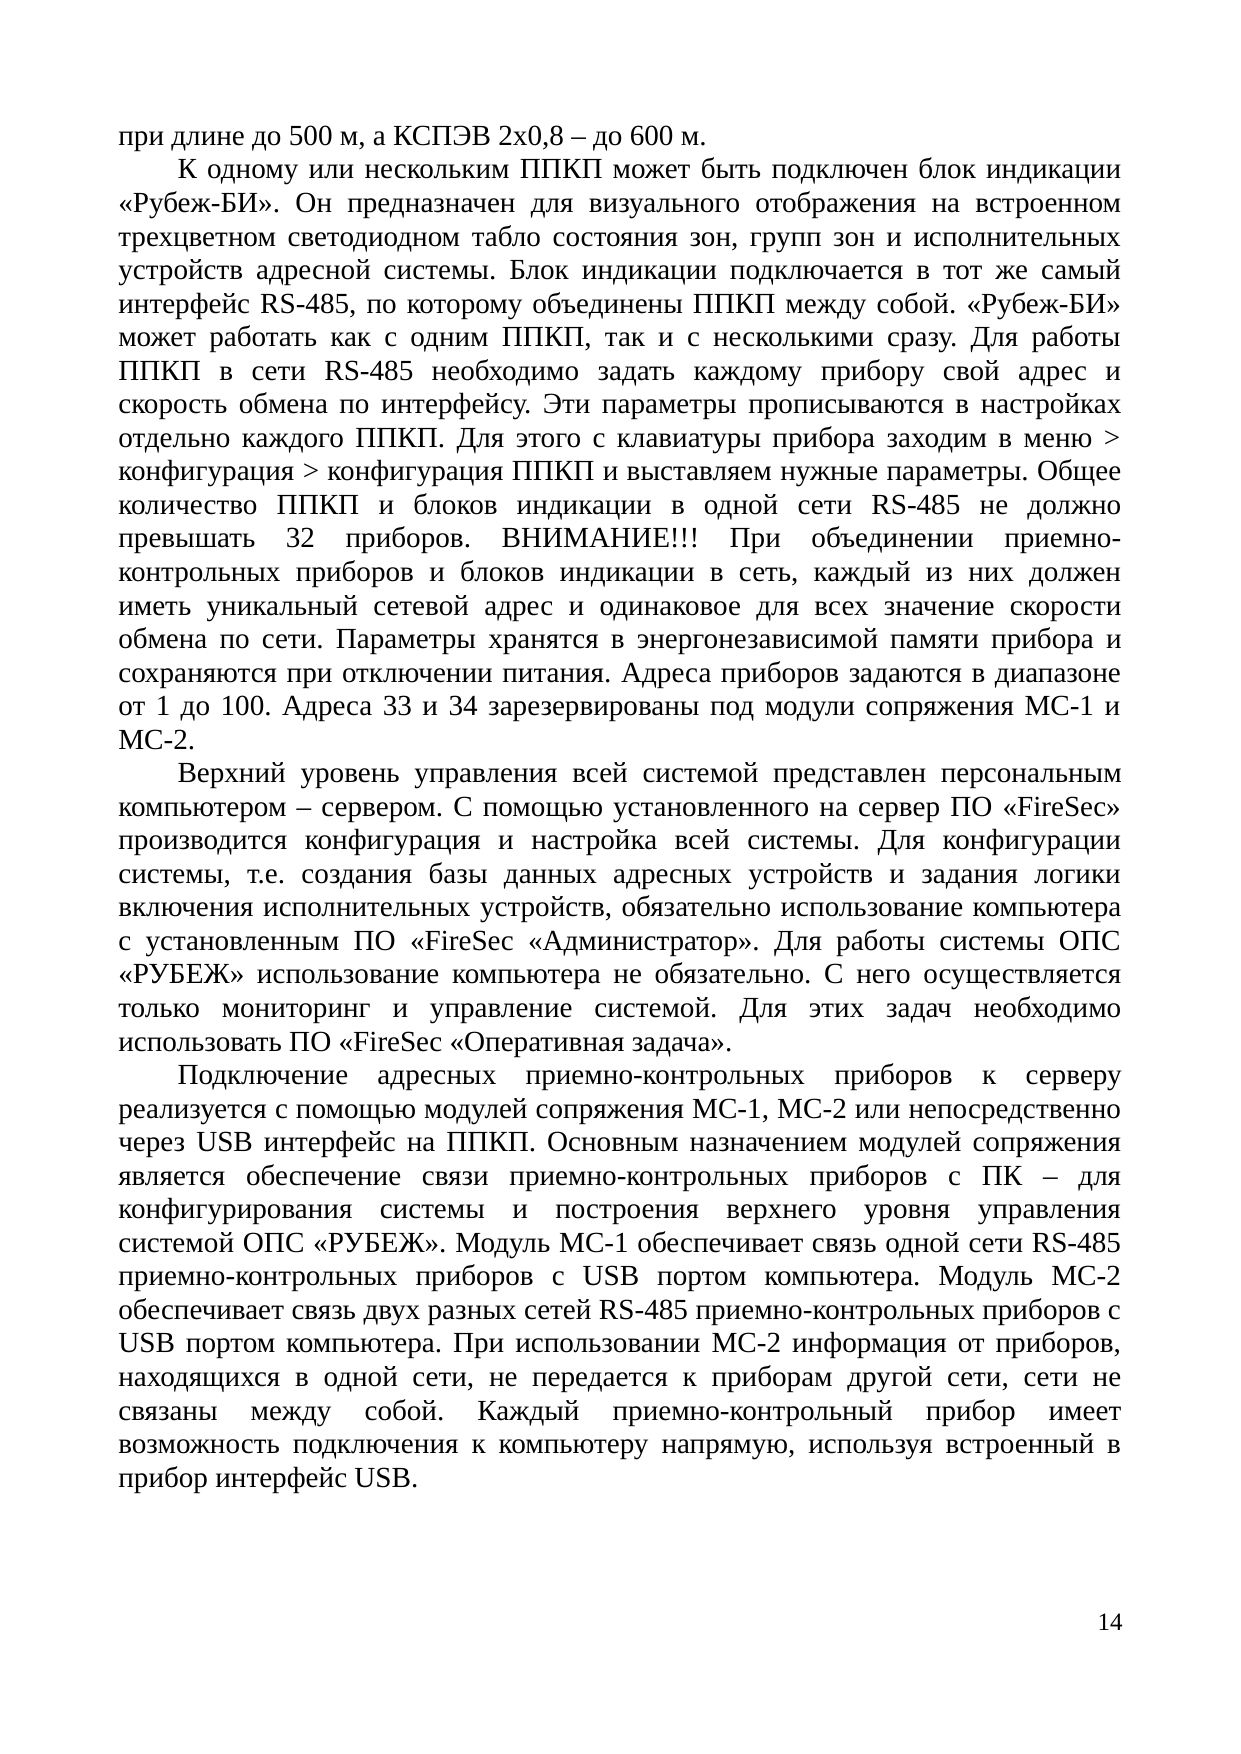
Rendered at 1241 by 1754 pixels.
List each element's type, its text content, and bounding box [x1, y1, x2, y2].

text Верхний уровень управления всей системой представлен персональным компьютером – сервером. С помощью установленного на сервер ПО «FireSec» производится конфигурация и настройка всей системы. Для конфигурации системы, т.е. создания базы данных адресных устройств и задания логики включения исполнительных устройств, обязательно использование компьютера с установленным ПО «FireSec «Администратор». Для работы системы ОПС «РУБЕЖ» использование компьютера не обязательно. С него осуществляется только мониторинг и управление системой. Для этих задач необходимо использовать ПО «FireSec «Оперативная задача». [118, 755, 1122, 1057]
text К одному или нескольким ППКП может быть подключен блок индикации «Рубеж-БИ». Он предназначен для визуального отображения на встроенном трехцветном светодиодном табло состояния зон, групп зон и исполнительных устройств адресной системы. Блок индикации подключается в тот же самый интерфейс RS-485, по которому объединены ППКП между собой. «Рубеж-БИ» может работать как с одним ППКП, так и с несколькими сразу. Для работы ППКП в сети RS-485 необходимо задать каждому прибору свой адрес и скорость обмена по интерфейсу. Эти параметры прописываются в настройках отдельно каждого ППКП. Для этого с клавиатуры прибора заходим в меню > конфигурация > конфигурация ППКП и выставляем нужные параметры. Общее количество ППКП и блоков индикации в одной сети RS-485 не должно превышать 32 приборов. ВНИМАНИЕ!!! При объединении приемно-контрольных приборов и блоков индикации в сеть, каждый из них должен иметь уникальный сетевой адрес и одинаковое для всех значение скорости обмена по сети. Параметры хранятся в энергонезависимой памяти прибора и сохраняются при отключении питания. Адреса приборов задаются в диапазоне от 1 до 100. Адреса 33 и 34 зарезервированы под модули сопряжения МС-1 и МС-2. [118, 152, 1122, 755]
text Подключение адресных приемно-контрольных приборов к серверу реализуется с помощью модулей сопряжения МС-1, МС-2 или непосредственно через USB интерфейс на ППКП. Основным назначением модулей сопряжения является обеспечение связи приемно-контрольных приборов с ПК – для конфигурирования системы и построения верхнего уровня управления системой ОПС «РУБЕЖ». Модуль МС-1 обеспечивает связь одной сети RS-485 приемно-контрольных приборов с USB портом компьютера. Модуль МС-2 обеспечивает связь двух разных сетей RS-485 приемно-контрольных приборов с USB портом компьютера. При использовании МС-2 информация от приборов, находящихся в одной сети, не передается к приборам другой сети, сети не связаны между собой. Каждый приемно-контрольный прибор имеет возможность подключения к компьютеру напрямую, используя встроенный в прибор интерфейс USB. [118, 1057, 1122, 1493]
text при длине до 500 м, а КСПЭВ 2х0,8 – до 600 м. [118, 118, 1122, 152]
